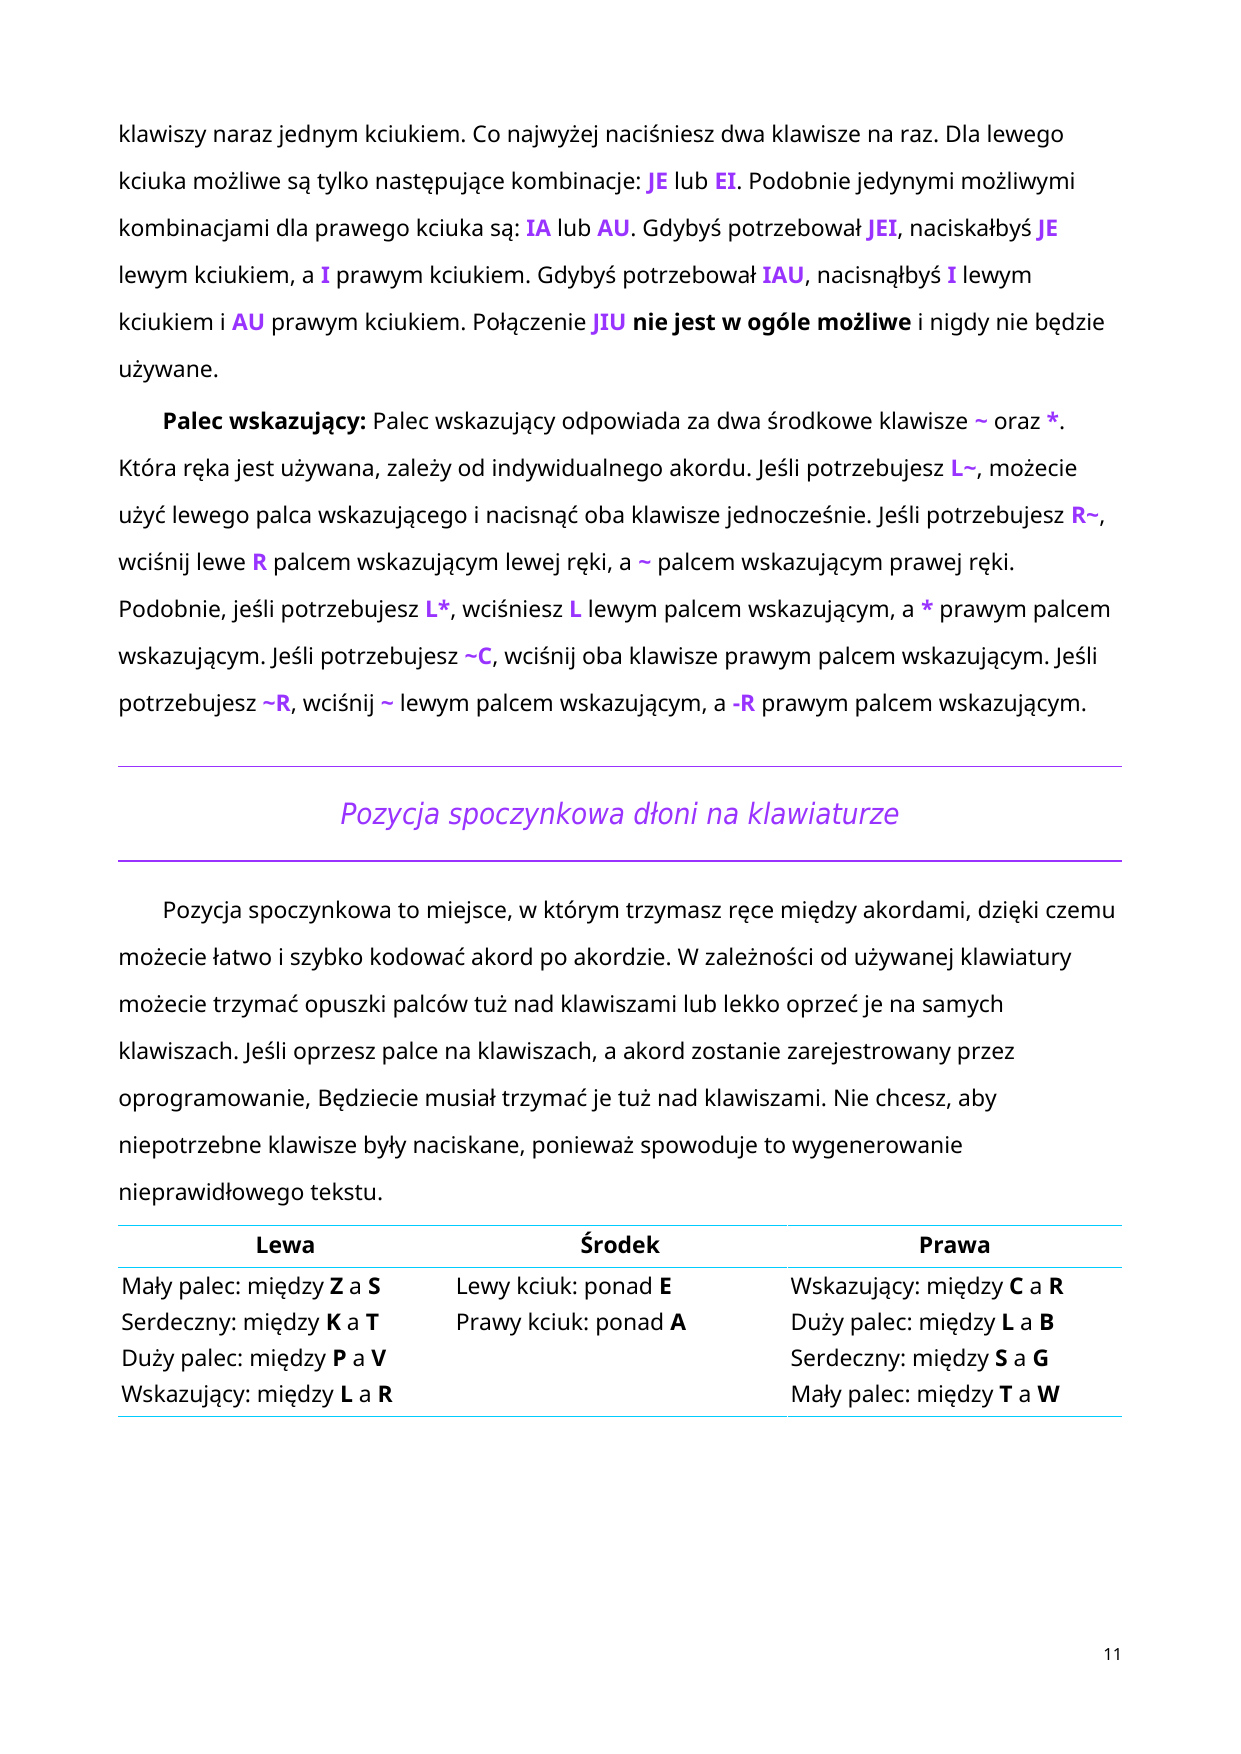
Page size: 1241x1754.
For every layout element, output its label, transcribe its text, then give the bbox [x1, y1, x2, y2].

table_cell Mały palec: między Z a S Serdeczny: między K a T Duży palec: między P a V Wskazujący: między L a R [118, 1268, 453, 1416]
table_header Środek [453, 1226, 787, 1267]
text klawiszy naraz jednym kciukiem. Co najwyżej naciśniesz dwa klawisze na raz. Dla lewego kciuka możliwe są tylko następujące kombinacje: JE lub EI. Podobnie jedynymi możliwymi kombinacjami dla prawego kciuka są: IA lub AU. Gdybyś potrzebował JEI, naciskałbyś JE lewym kciukiem, a I prawym kciukiem. Gdybyś potrzebował IAU, nacisnąłbyś I lewym kciukiem i AU prawym kciukiem. Połączenie JIU nie jest w ogóle możliwe i nigdy nie będzie używane. [118, 118, 1122, 384]
table_header Prawa [788, 1226, 1122, 1267]
table_cell Wskazujący: między C a R Duży palec: między L a B Serdeczny: między S a G Mały palec: między T a W [788, 1268, 1122, 1416]
subtitle Pozycja spoczynkowa dłoni na klawiaturze [118, 767, 1122, 860]
table_header Lewa [118, 1226, 453, 1267]
text Pozycja spoczynkowa to miejsce, w którym trzymasz ręce między akordami, dzięki czemu możecie łatwo i szybko kodować akord po akordzie. W zależności od używanej klawiatury możecie trzymać opuszki palców tuż nad klawiszami lub lekko oprzeć je na samych klawiszach. Jeśli oprzesz palce na klawiszach, a akord zostanie zarejestrowany przez oprogramowanie, Będziecie musiał trzymać je tuż nad klawiszami. Nie chcesz, aby niepotrzebne klawisze były naciskane, ponieważ spowoduje to wygenerowanie nieprawidłowego tekstu. [118, 894, 1122, 1207]
text Palec wskazujący: Palec wskazujący odpowiada za dwa środkowe klawisze ~ oraz *. Która ręka jest używana, zależy od indywidualnego akordu. Jeśli potrzebujesz L~, możecie użyć lewego palca wskazującego i nacisnąć oba klawisze jednocześnie. Jeśli potrzebujesz R~, wciśnij lewe R palcem wskazującym lewej ręki, a ~ palcem wskazującym prawej ręki. Podobnie, jeśli potrzebujesz L*, wciśniesz L lewym palcem wskazującym, a * prawym palcem wskazującym. Jeśli potrzebujesz ~C, wciśnij oba klawisze prawym palcem wskazującym. Jeśli potrzebujesz ~R, wciśnij ~ lewym palcem wskazującym, a -R prawym palcem wskazującym. [118, 405, 1122, 718]
table_cell Lewy kciuk: ponad E Prawy kciuk: ponad A [453, 1268, 787, 1416]
